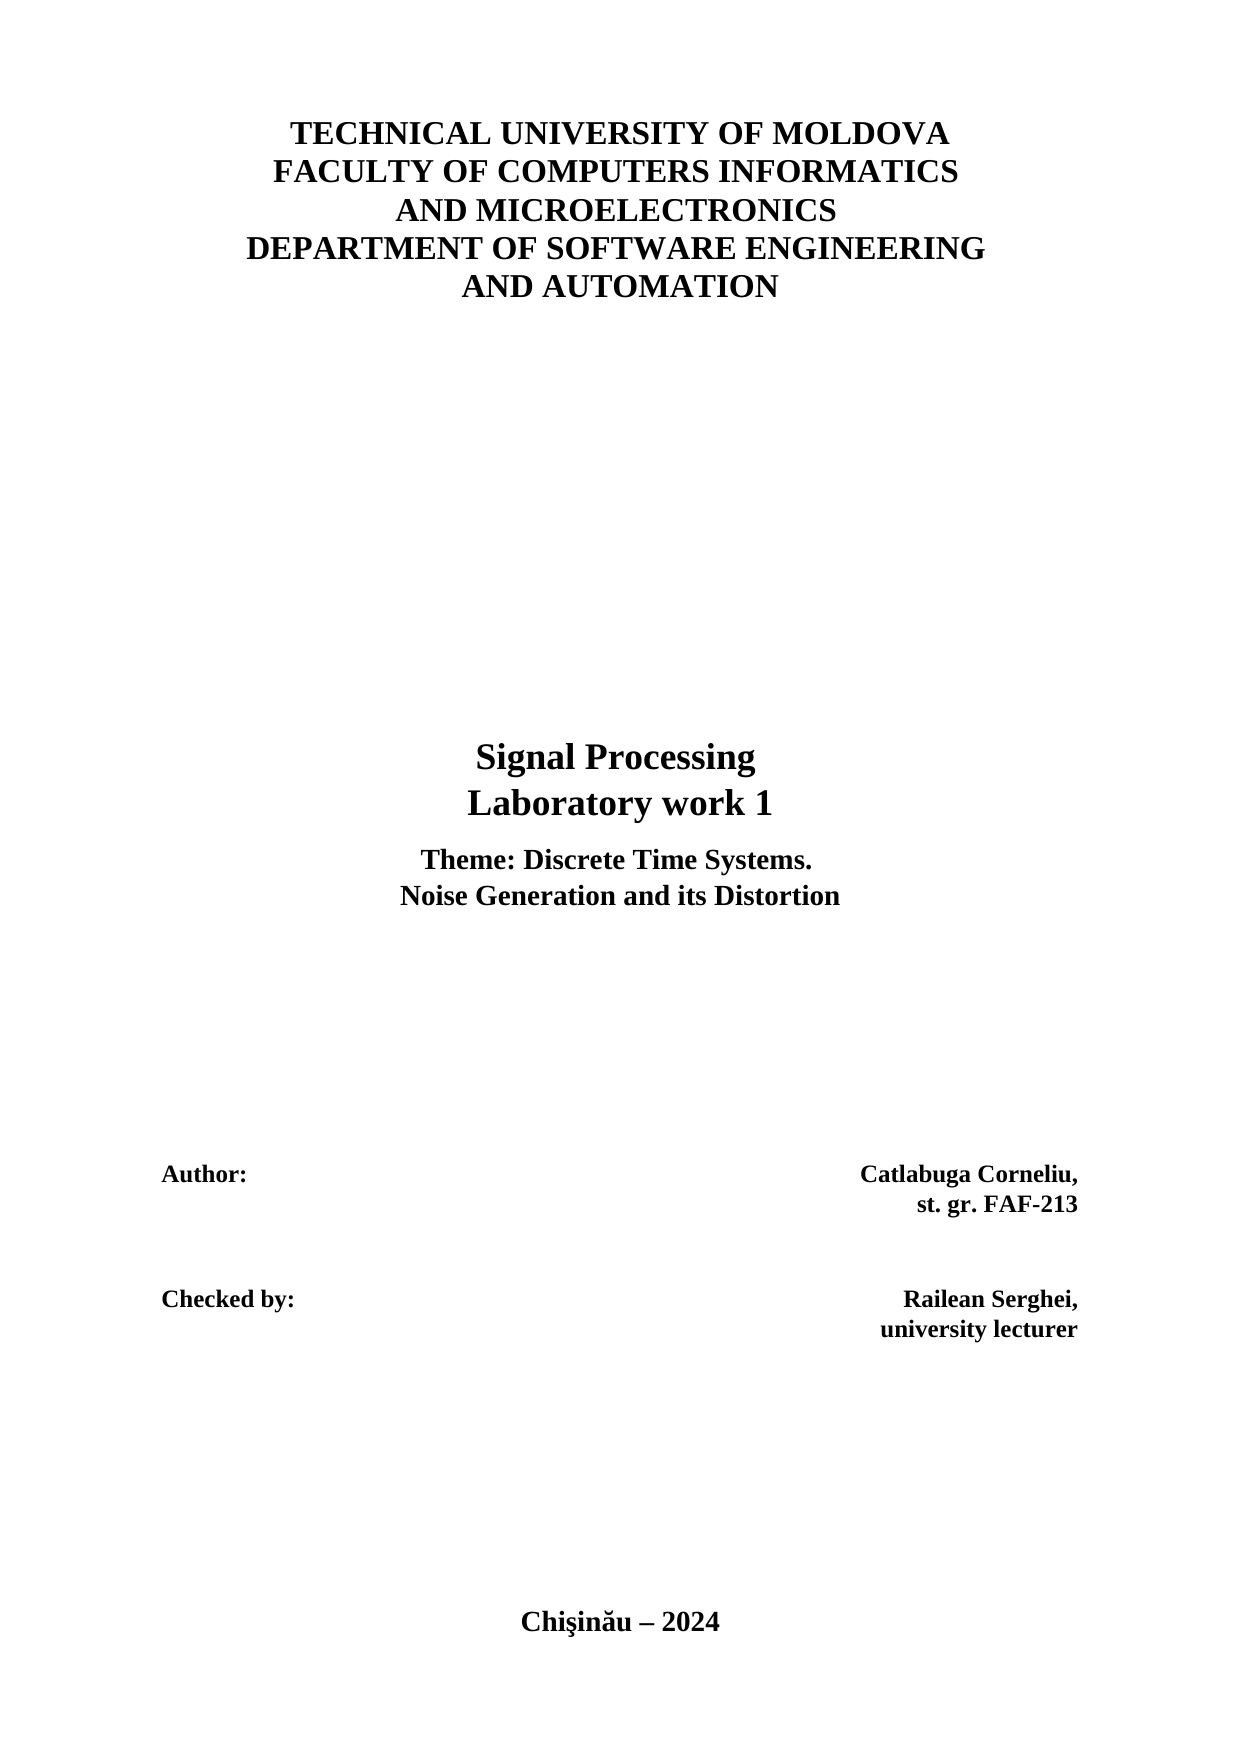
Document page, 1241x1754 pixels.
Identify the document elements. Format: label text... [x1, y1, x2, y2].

text Theme: Discrete Time Systems. Noise Generation and its Distortion [150, 842, 1090, 911]
table_cell Railean Serghei, university lecturer [620, 1284, 1089, 1361]
table_cell [150, 1361, 619, 1408]
table_cell Checked by: [150, 1284, 619, 1361]
table_header Author: [150, 1159, 619, 1237]
table_cell [620, 1361, 1089, 1408]
table_cell [150, 1237, 619, 1284]
table_cell [620, 1237, 1089, 1284]
text Signal Processing Laboratory work 1 [150, 734, 1090, 823]
table_header Catlabuga Corneliu, st. gr. FAF-213 [620, 1159, 1089, 1237]
